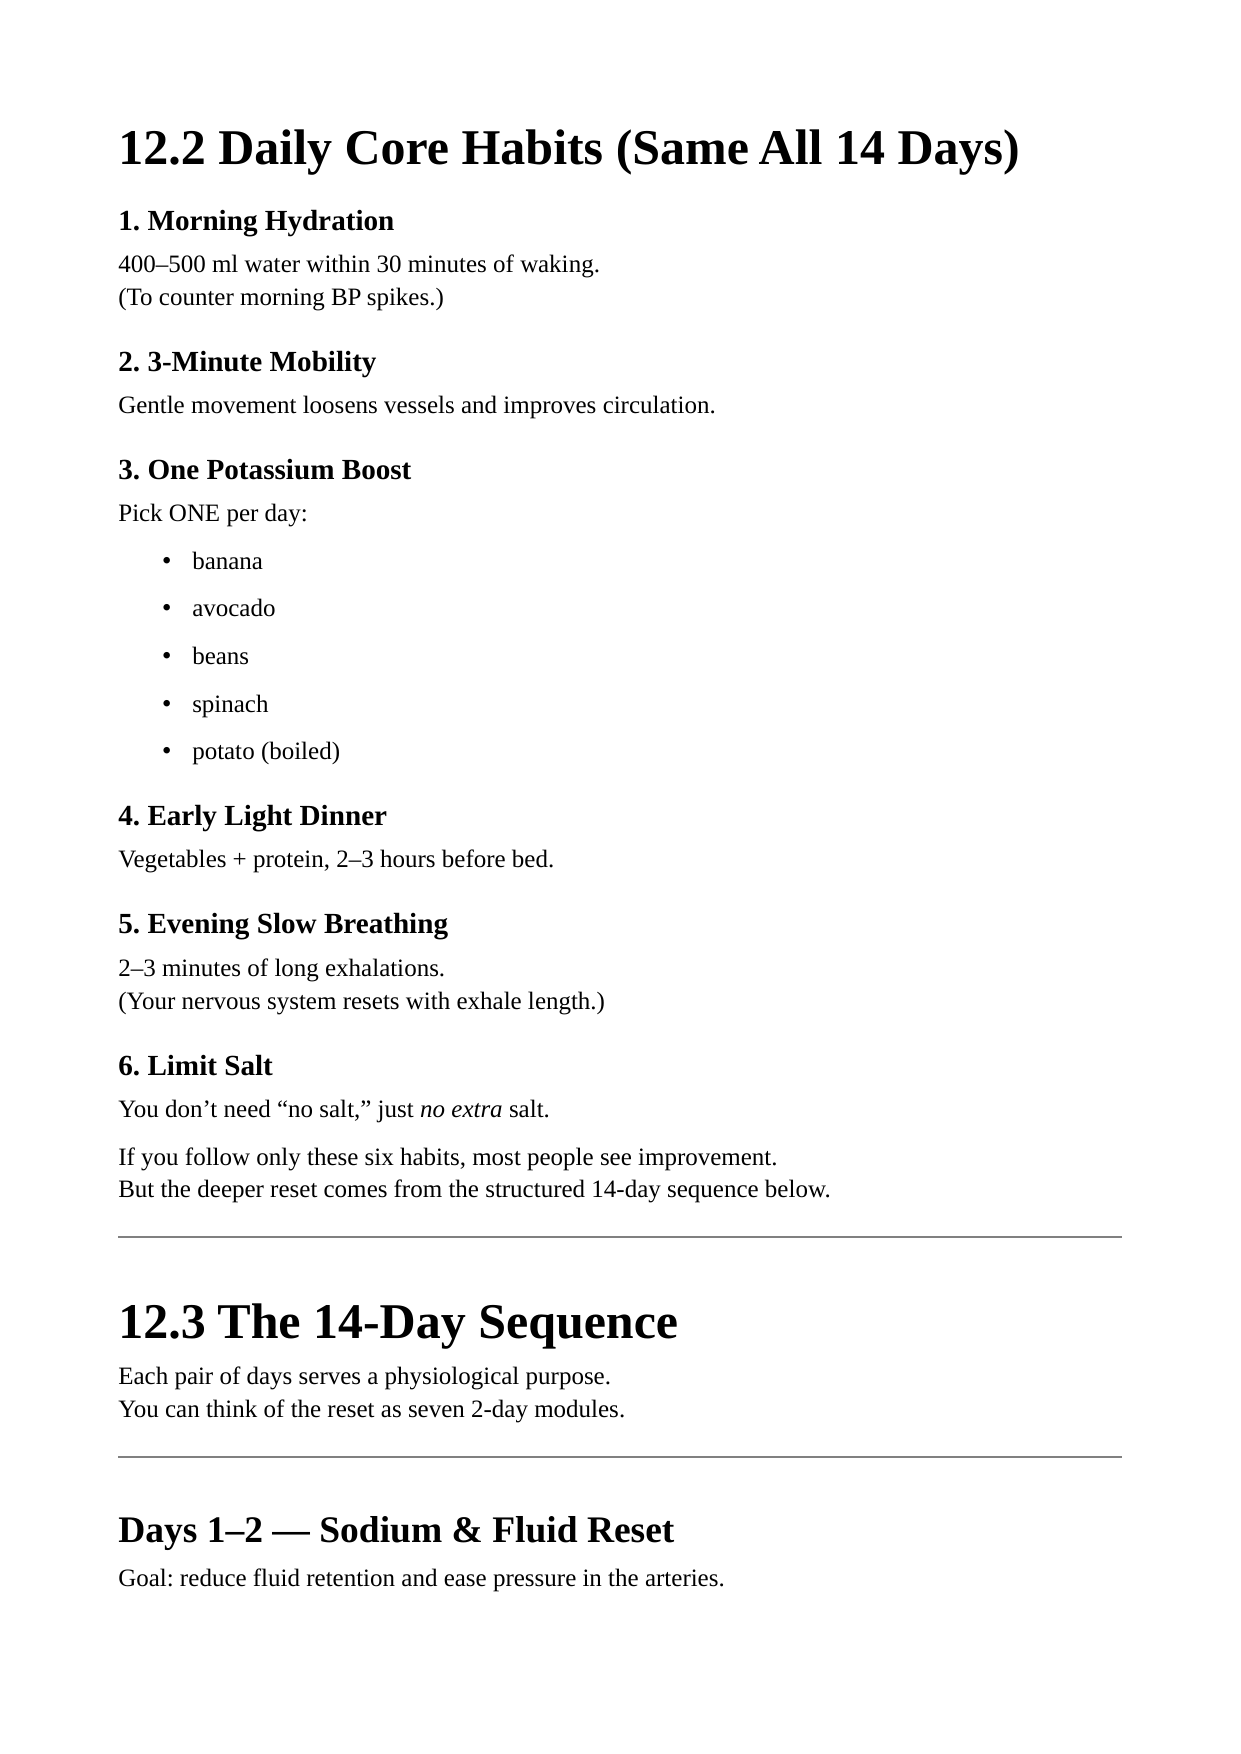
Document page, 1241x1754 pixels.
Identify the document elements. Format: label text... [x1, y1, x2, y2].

text 400–500 ml water within 30 minutes of waking. (To counter morning BP spikes.) [118, 249, 1122, 311]
subtitle 6. Limit Salt [118, 1048, 1122, 1081]
list banana [162, 546, 1122, 574]
text If you follow only these six habits, most people see improvement. But the deeper reset comes from the structured 14-day sequence below. [118, 1142, 1122, 1203]
text Goal: reduce fluid retention and ease pressure in the arteries. [118, 1563, 1122, 1592]
subtitle 2. 3-Minute Mobility [118, 344, 1122, 377]
list potato (boiled) [162, 736, 1122, 765]
list avocado [162, 593, 1122, 622]
text Gentle movement loosens vessels and improves circulation. [118, 390, 1122, 419]
text You don’t need “no salt,” just no extra salt. [118, 1094, 1122, 1123]
subtitle 12.2 Daily Core Habits (Same All 14 Days) [118, 118, 1122, 176]
list spinach [162, 689, 1122, 717]
list beans [162, 641, 1122, 670]
subtitle 1. Morning Hydration [118, 203, 1122, 236]
subtitle 3. One Potassium Boost [118, 452, 1122, 486]
subtitle Days 1–2 — Sodium & Fluid Reset [118, 1507, 1122, 1550]
text Vegetables + protein, 2–3 hours before bed. [118, 844, 1122, 873]
subtitle 4. Early Light Dinner [118, 798, 1122, 832]
text Each pair of days serves a physiological purpose. You can think of the reset as seven 2-day modules. [118, 1361, 1122, 1423]
text 2–3 minutes of long exhalations. (Your nervous system resets with exhale length.) [118, 953, 1122, 1014]
text Pick ONE per day: [118, 498, 1122, 527]
subtitle 12.3 The 14-Day Sequence [118, 1291, 1122, 1349]
subtitle 5. Evening Slow Breathing [118, 907, 1122, 940]
